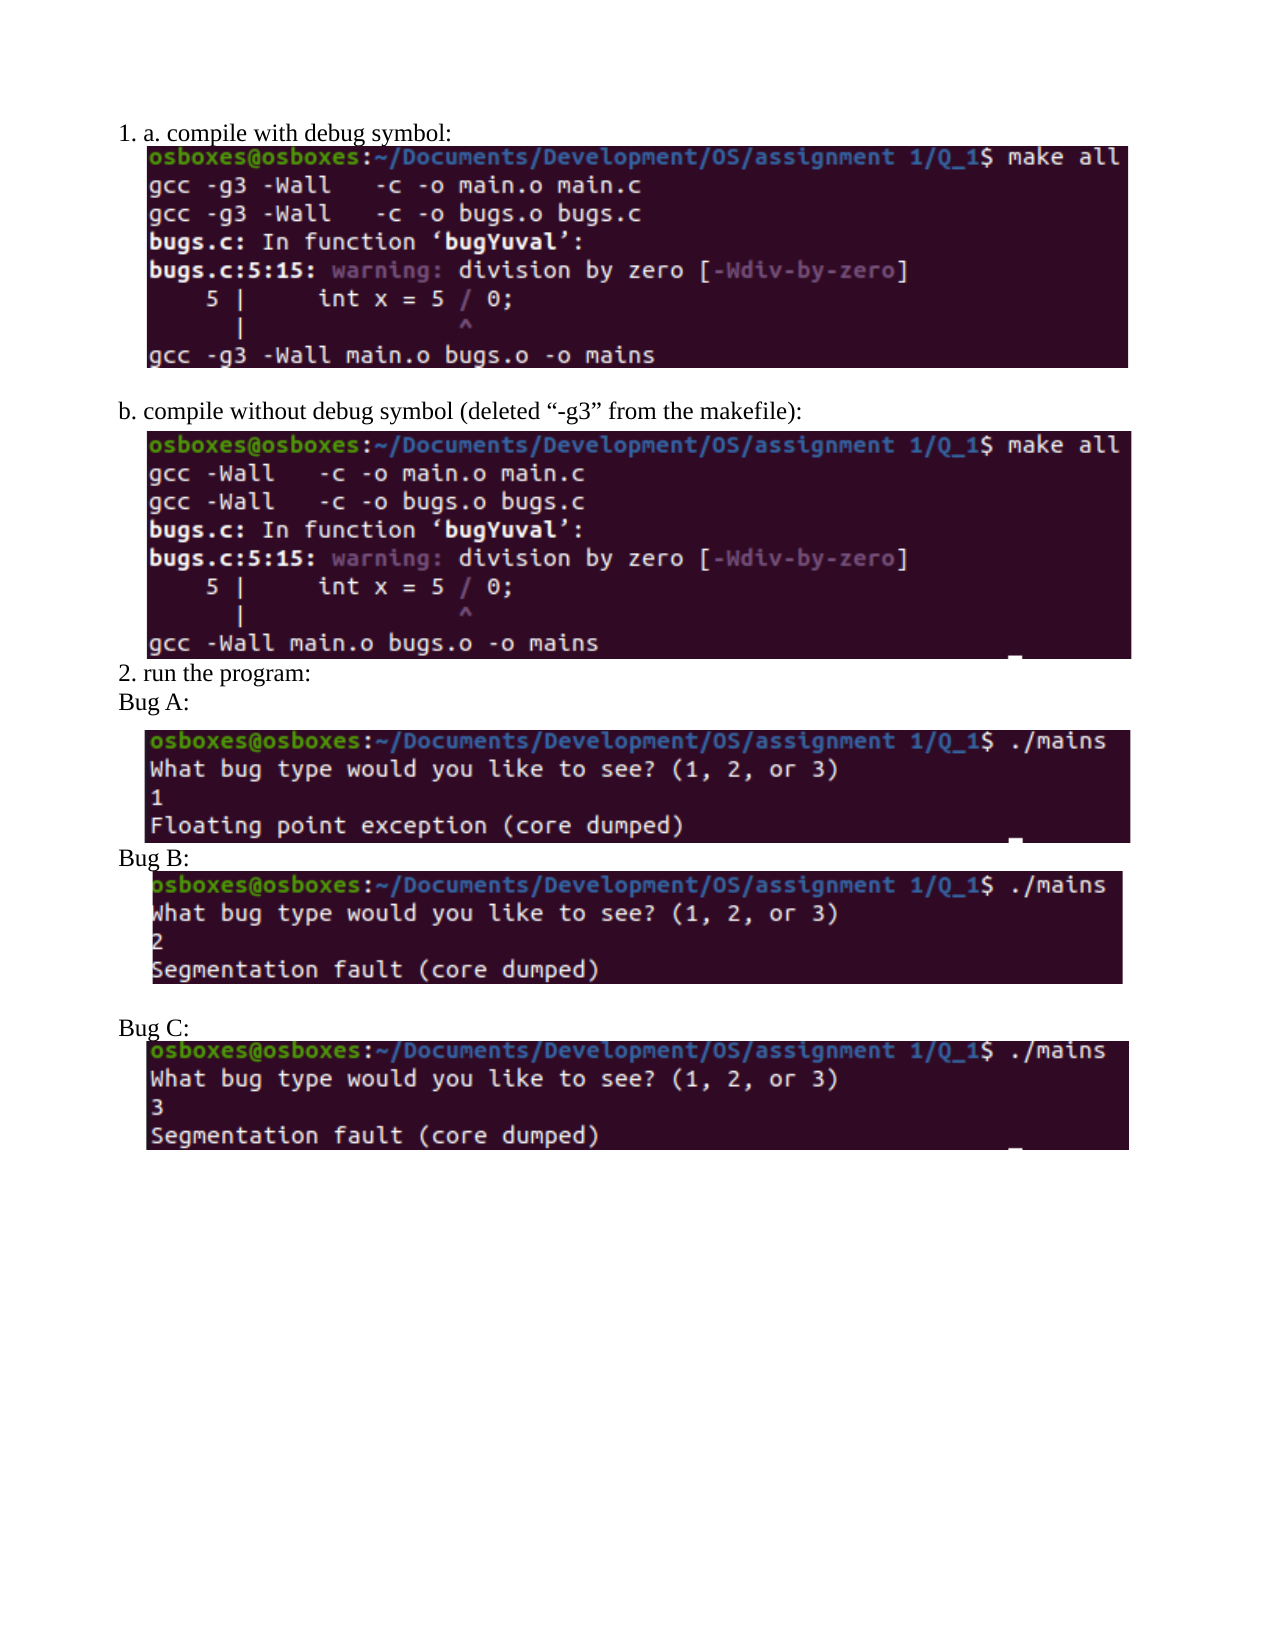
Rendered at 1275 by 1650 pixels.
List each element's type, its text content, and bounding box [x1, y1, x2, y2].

picture [146, 146, 1129, 368]
text 1. a. compile with debug symbol: [118, 118, 1157, 147]
text Bug B: [118, 716, 1157, 872]
text b. compile without debug symbol (deleted “-g3” from the makefile): [118, 396, 1157, 425]
picture [146, 1041, 1129, 1150]
text 2. run the program: [118, 425, 1157, 687]
text Bug C: [118, 1013, 1157, 1042]
picture [152, 871, 1123, 984]
picture [144, 730, 1131, 843]
picture [146, 431, 1132, 659]
text Bug A: [118, 687, 1157, 716]
